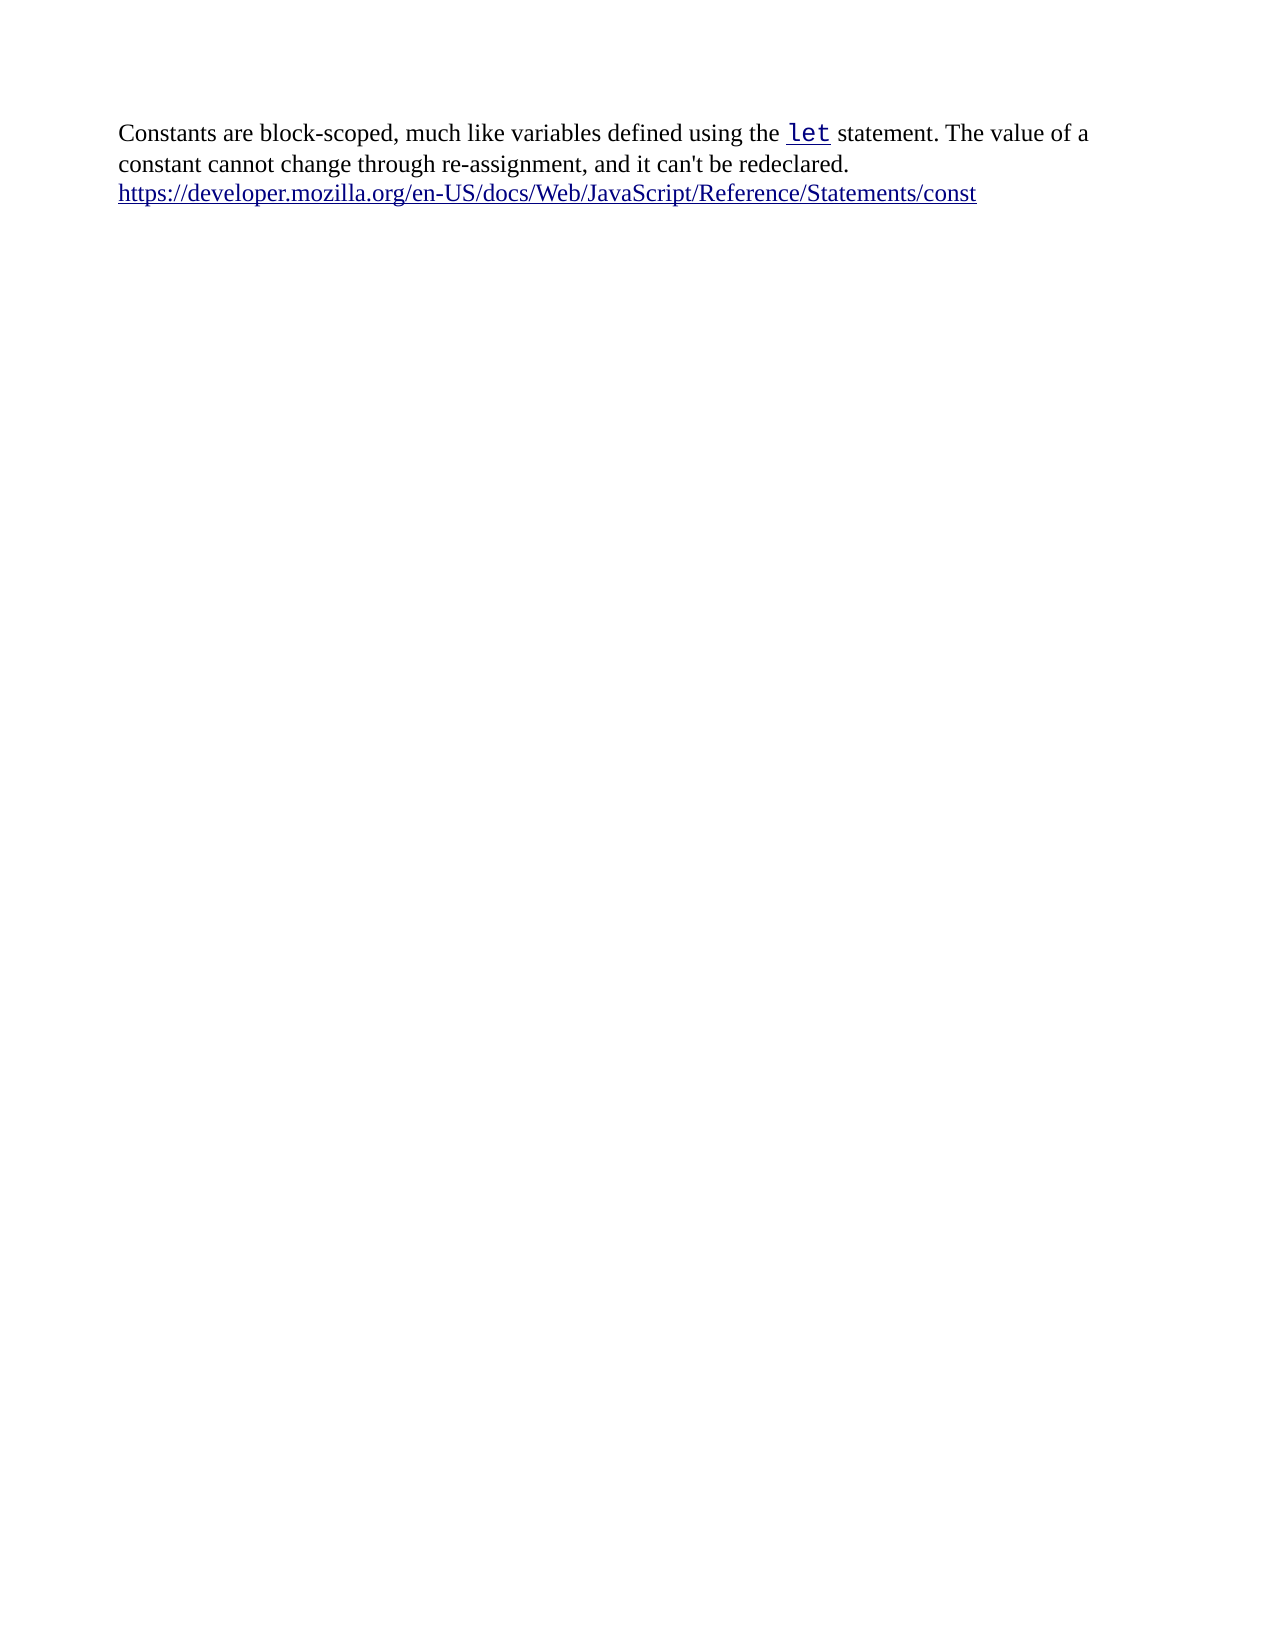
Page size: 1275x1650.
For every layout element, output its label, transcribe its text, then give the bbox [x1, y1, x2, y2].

text Constants are block-scoped, much like variables defined using the let statement. The value of a constant cannot change through re-assignment, and it can't be redeclared. [118, 118, 1157, 178]
text https://developer.mozilla.org/en-US/docs/Web/JavaScript/Reference/Statements/const [118, 178, 1157, 206]
